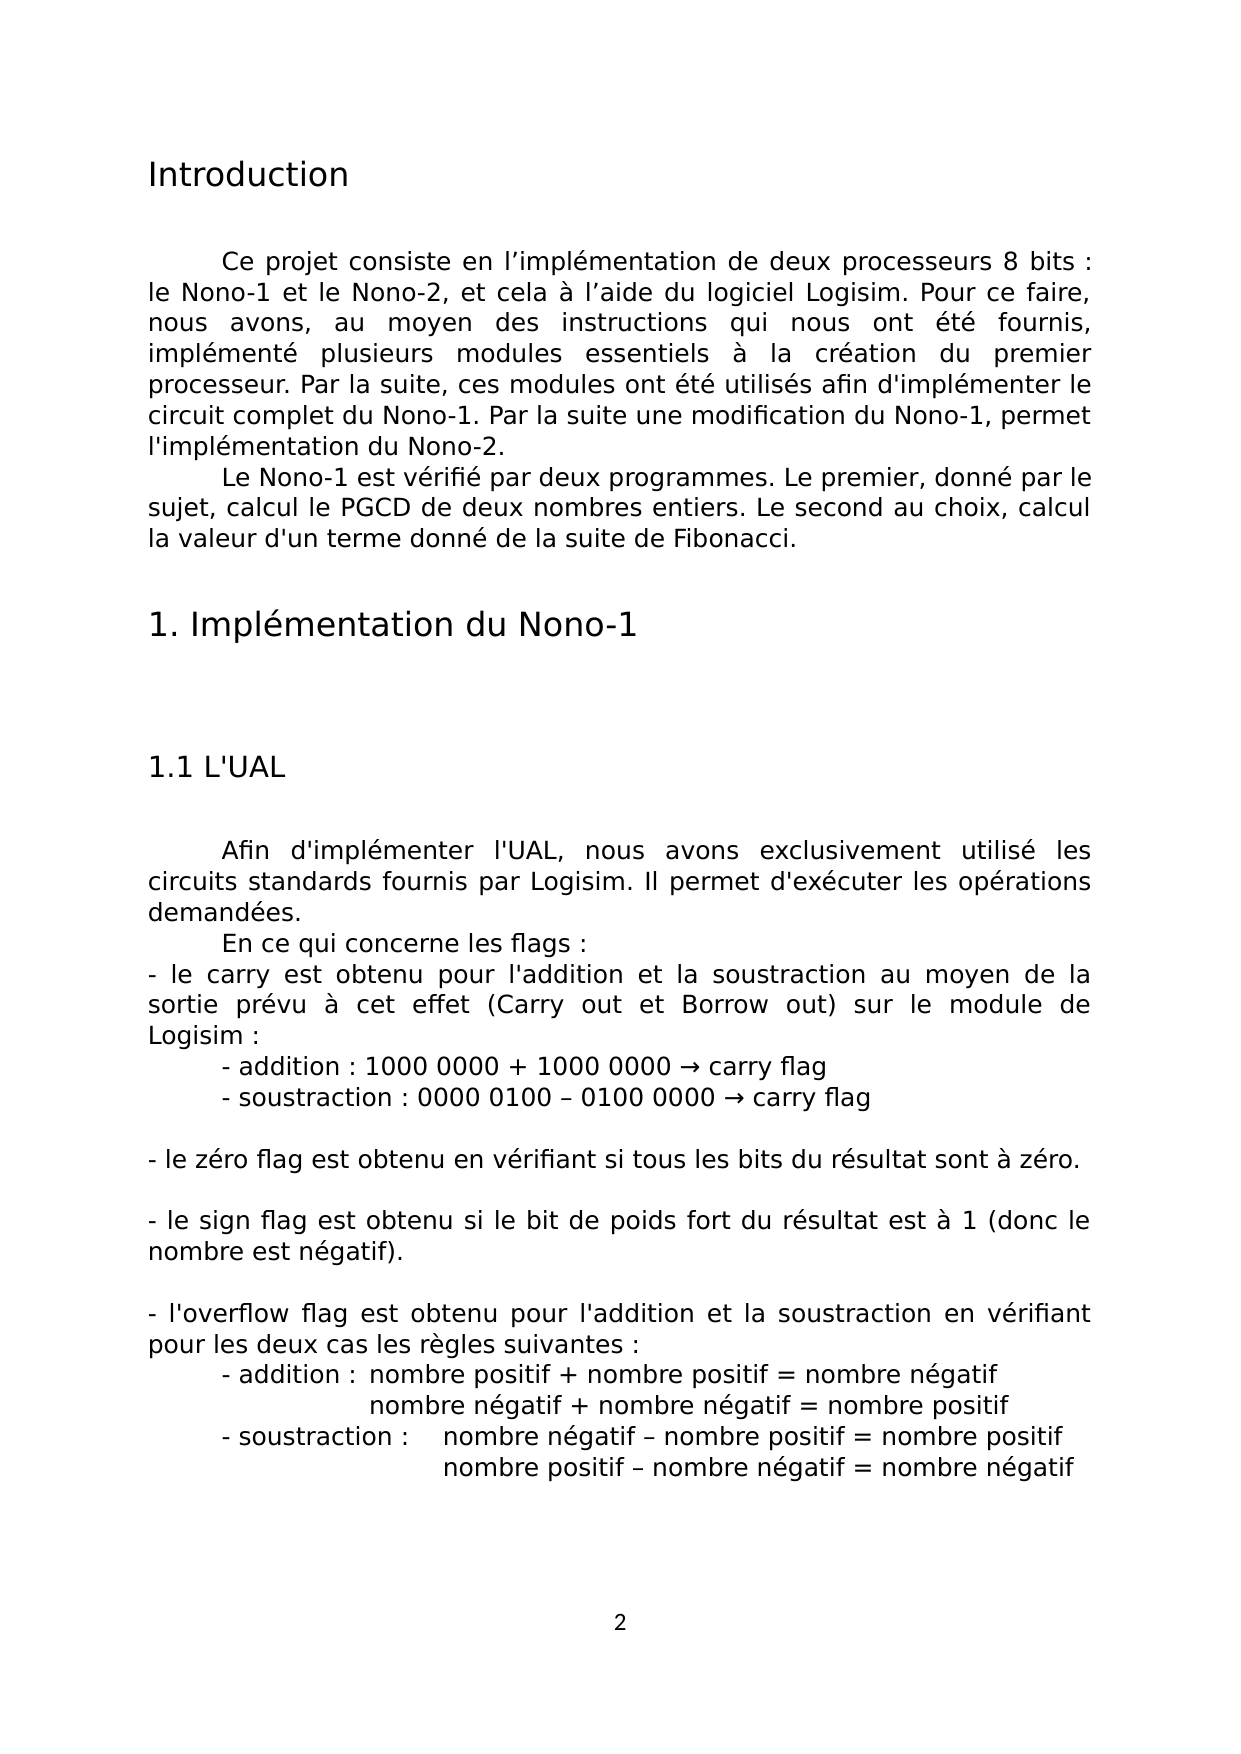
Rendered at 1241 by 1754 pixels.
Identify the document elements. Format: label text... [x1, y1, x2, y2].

text Le Nono-1 est vérifié par deux programmes. Le premier, donné par le sujet, calcul le PGCD de deux nombres entiers. Le second au choix, calcul la valeur d'un terme donné de la suite de Fibonacci. [148, 463, 1093, 554]
text - le carry est obtenu pour l'addition et la soustraction au moyen de la sortie prévu à cet effet (Carry out et Borrow out) sur le module de Logisim : [148, 960, 1093, 1051]
text - l'overflow flag est obtenu pour l'addition et la soustraction en vérifiant pour les deux cas les règles suivantes : [148, 1299, 1093, 1359]
subtitle 1. Implémentation du Nono-1 [148, 605, 1093, 644]
text - soustraction : nombre négatif – nombre positif = nombre positif [148, 1422, 1093, 1452]
text Afin d'implémenter l'UAL, nous avons exclusivement utilisé les circuits standards fournis par Logisim. Il permet d'exécuter les opérations demandées. [148, 837, 1093, 927]
text - addition : 1000 0000 + 1000 0000 → carry flag [148, 1052, 1093, 1082]
text Ce projet consiste en l’implémentation de deux processeurs 8 bits : le Nono-1 et le Nono-2, et cela à l’aide du logiciel Logisim. Pour ce faire, nous avons, au moyen des instructions qui nous ont été fournis, implémenté plusieurs modules essentiels à la création du premier processeur. Par la suite, ces modules ont été utilisés afin d'implémenter le circuit complet du Nono-1. Par la suite une modification du Nono-1, permet l'implémentation du Nono-2. [148, 247, 1093, 461]
text - le sign flag est obtenu si le bit de poids fort du résultat est à 1 (donc le nombre est négatif). [148, 1207, 1093, 1267]
text nombre négatif + nombre négatif = nombre positif [148, 1392, 1093, 1421]
text - soustraction : 0000 0100 – 0100 0000 → carry flag [148, 1083, 1093, 1112]
subtitle Introduction [148, 156, 1093, 195]
subtitle 1.1 L'UAL [148, 751, 1093, 784]
text En ce qui concerne les flags : [148, 929, 1093, 958]
text nombre positif – nombre négatif = nombre négatif [148, 1453, 1093, 1482]
text - addition : nombre positif + nombre positif = nombre négatif [148, 1361, 1093, 1390]
text - le zéro flag est obtenu en vérifiant si tous les bits du résultat sont à zéro. [148, 1145, 1093, 1174]
